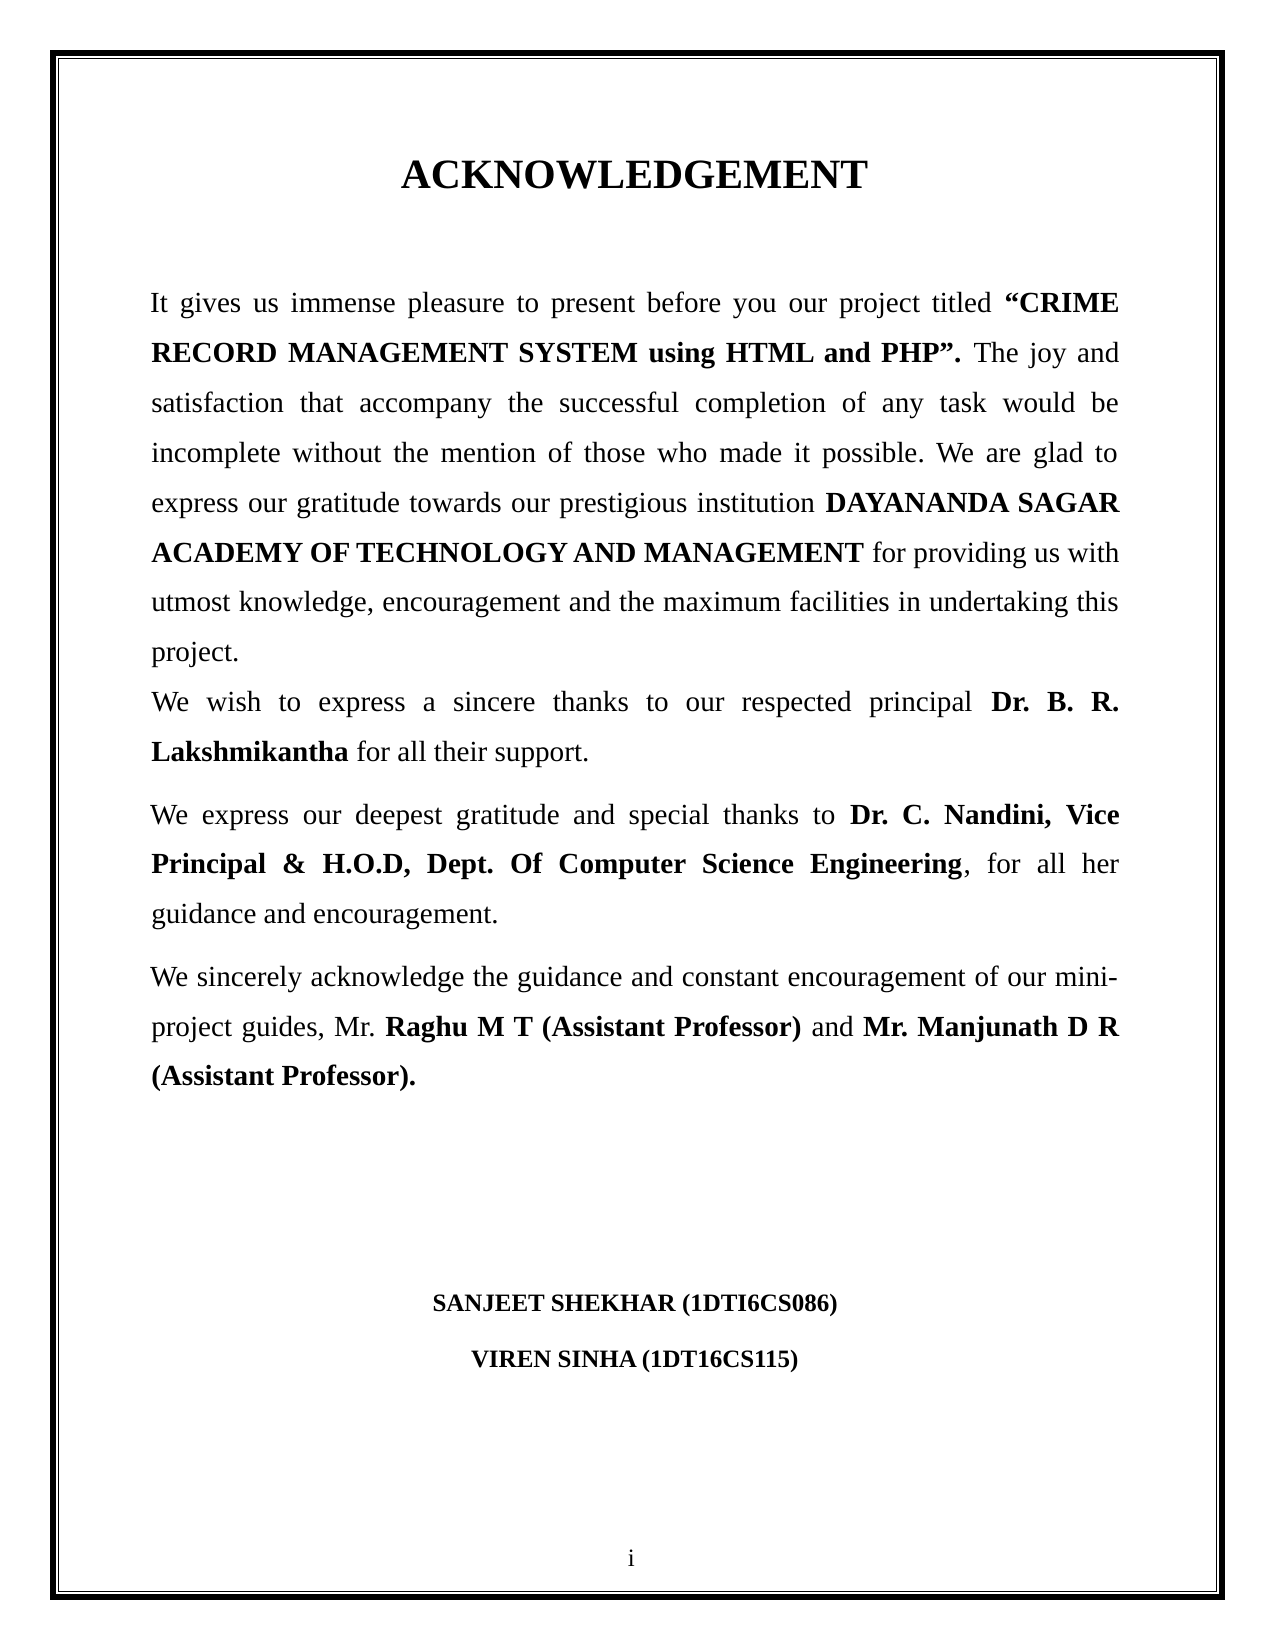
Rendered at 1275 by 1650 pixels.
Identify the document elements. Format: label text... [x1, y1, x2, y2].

text VIREN SINHA (1DT16CS115) [150, 1344, 1119, 1373]
text We sincerely acknowledge the guidance and constant encouragement of our mini- project guides, Mr. Raghu M T (Assistant Professor) and Mr. Manjunath D R (Assistant Professor). [150, 959, 1119, 1092]
text We wish to express a sincere thanks to our respected principal Dr. B. R. Lakshmikantha for all their support. [151, 684, 1119, 768]
text We express our deepest gratitude and special thanks to Dr. C. Nandini, Vice Principal & H.O.D, Dept. Of Computer Science Engineering, for all her guidance and encouragement. [150, 797, 1119, 930]
text ACKNOWLEDGEMENT [150, 150, 1119, 198]
text SANJEET SHEKHAR (1DTI6CS086) [150, 1288, 1119, 1317]
text It gives us immense pleasure to present before you our project titled “CRIME RECORD MANAGEMENT SYSTEM using HTML and PHP”. The joy and satisfaction that accompany the successful completion of any task would be incomplete without the mention of those who made it possible. We are glad to express our gratitude towards our prestigious institution DAYANANDA SAGAR ACADEMY OF TECHNOLOGY AND MANAGEMENT for providing us with utmost knowledge, encouragement and the maximum facilities in undertaking this project. [150, 285, 1119, 668]
